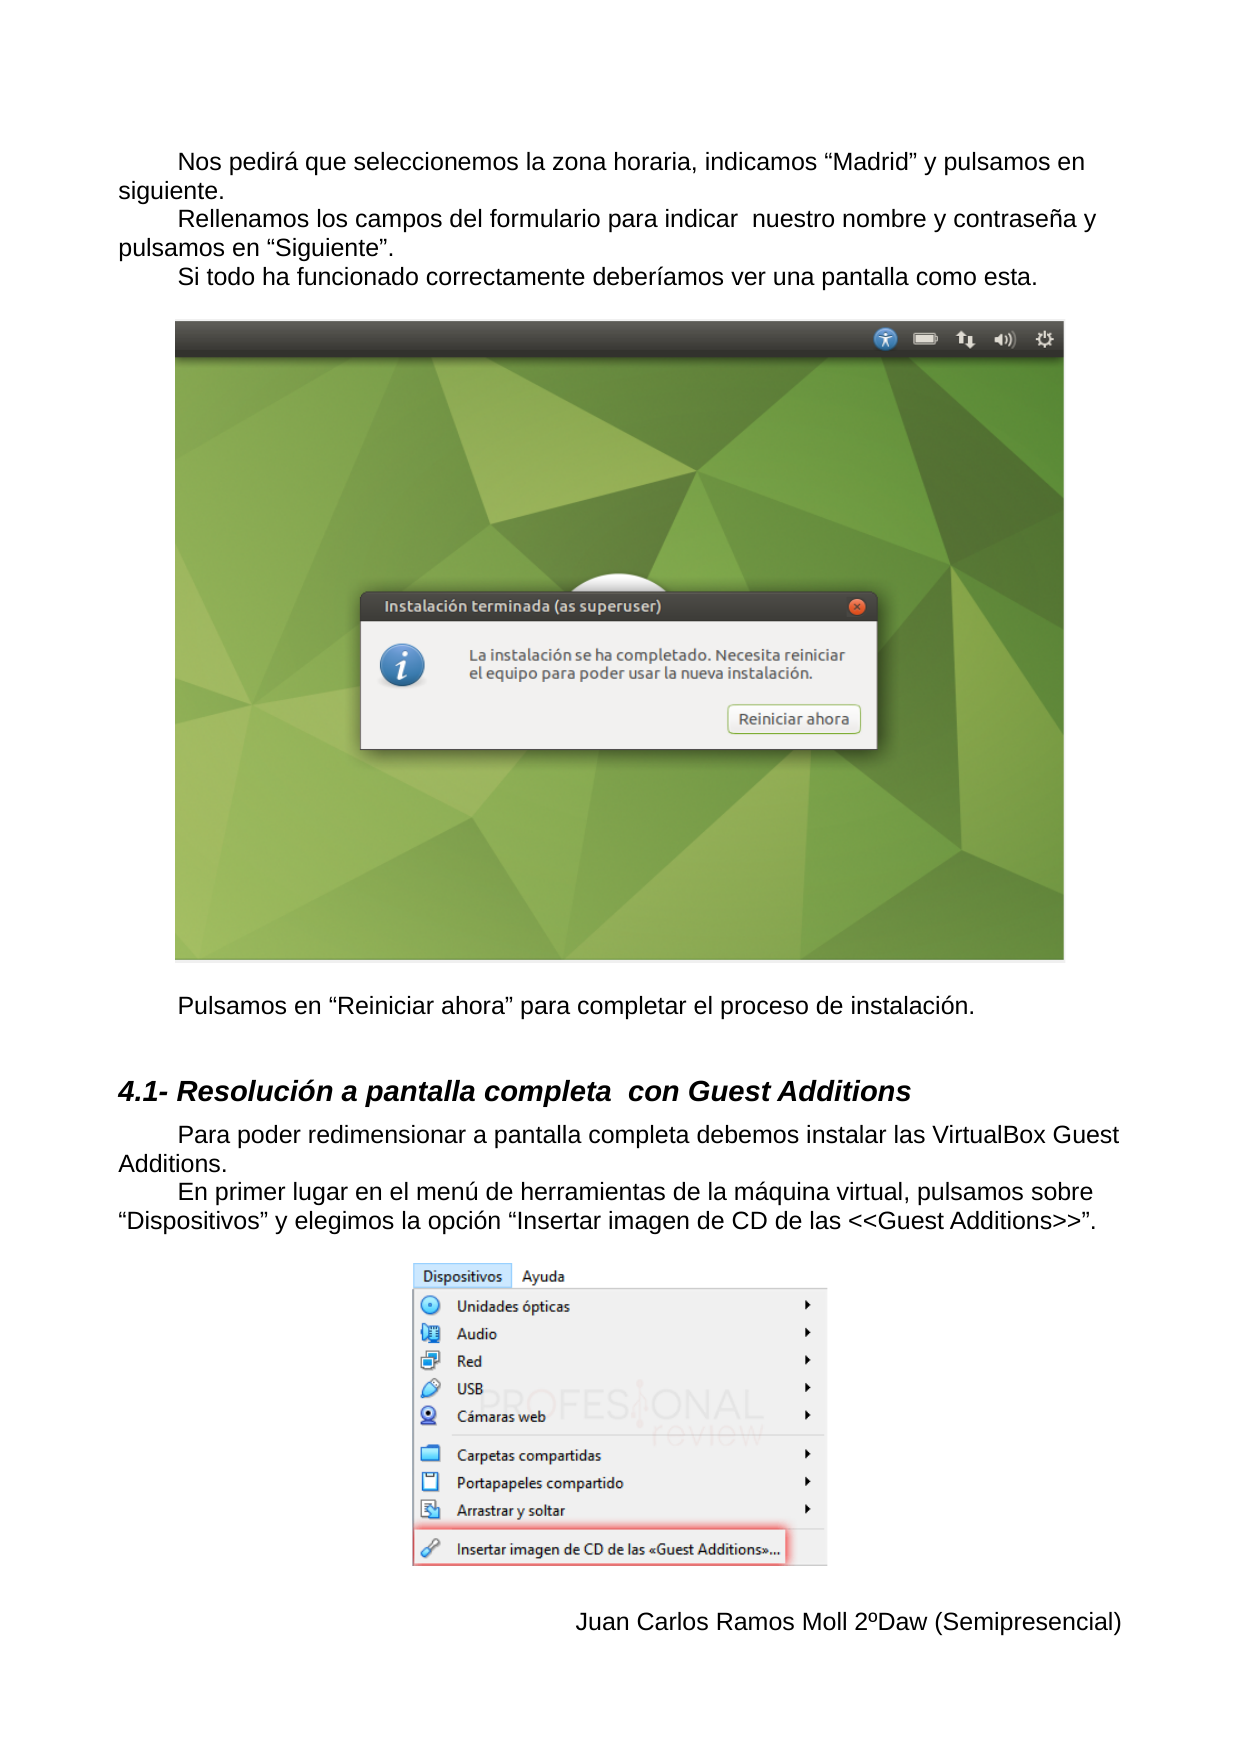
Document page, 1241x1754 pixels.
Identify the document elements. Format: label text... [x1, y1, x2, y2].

text Pulsamos en “Reiniciar ahora” para completar el proceso de instalación. [118, 991, 1122, 1020]
text Para poder redimensionar a pantalla completa debemos instalar las VirtualBox Guest Additions. [118, 1120, 1122, 1177]
subtitle 4.1- Resolución a pantalla completa con Guest Additions [118, 1074, 1122, 1107]
text Rellenamos los campos del formulario para indicar nuestro nombre y contraseña y pulsamos en “Siguiente”. [118, 204, 1122, 262]
picture [412, 1263, 828, 1566]
text En primer lugar en el menú de herramientas de la máquina virtual, pulsamos sobre “Dispositivos” y elegimos la opción “Insertar imagen de CD de las <<Guest Additions>>”. [118, 1177, 1122, 1235]
text Nos pedirá que seleccionemos la zona horaria, indicamos “Madrid” y pulsamos en siguiente. [118, 147, 1122, 204]
picture [175, 319, 1066, 963]
text Si todo ha funcionado correctamente deberíamos ver una pantalla como esta. [118, 262, 1122, 291]
